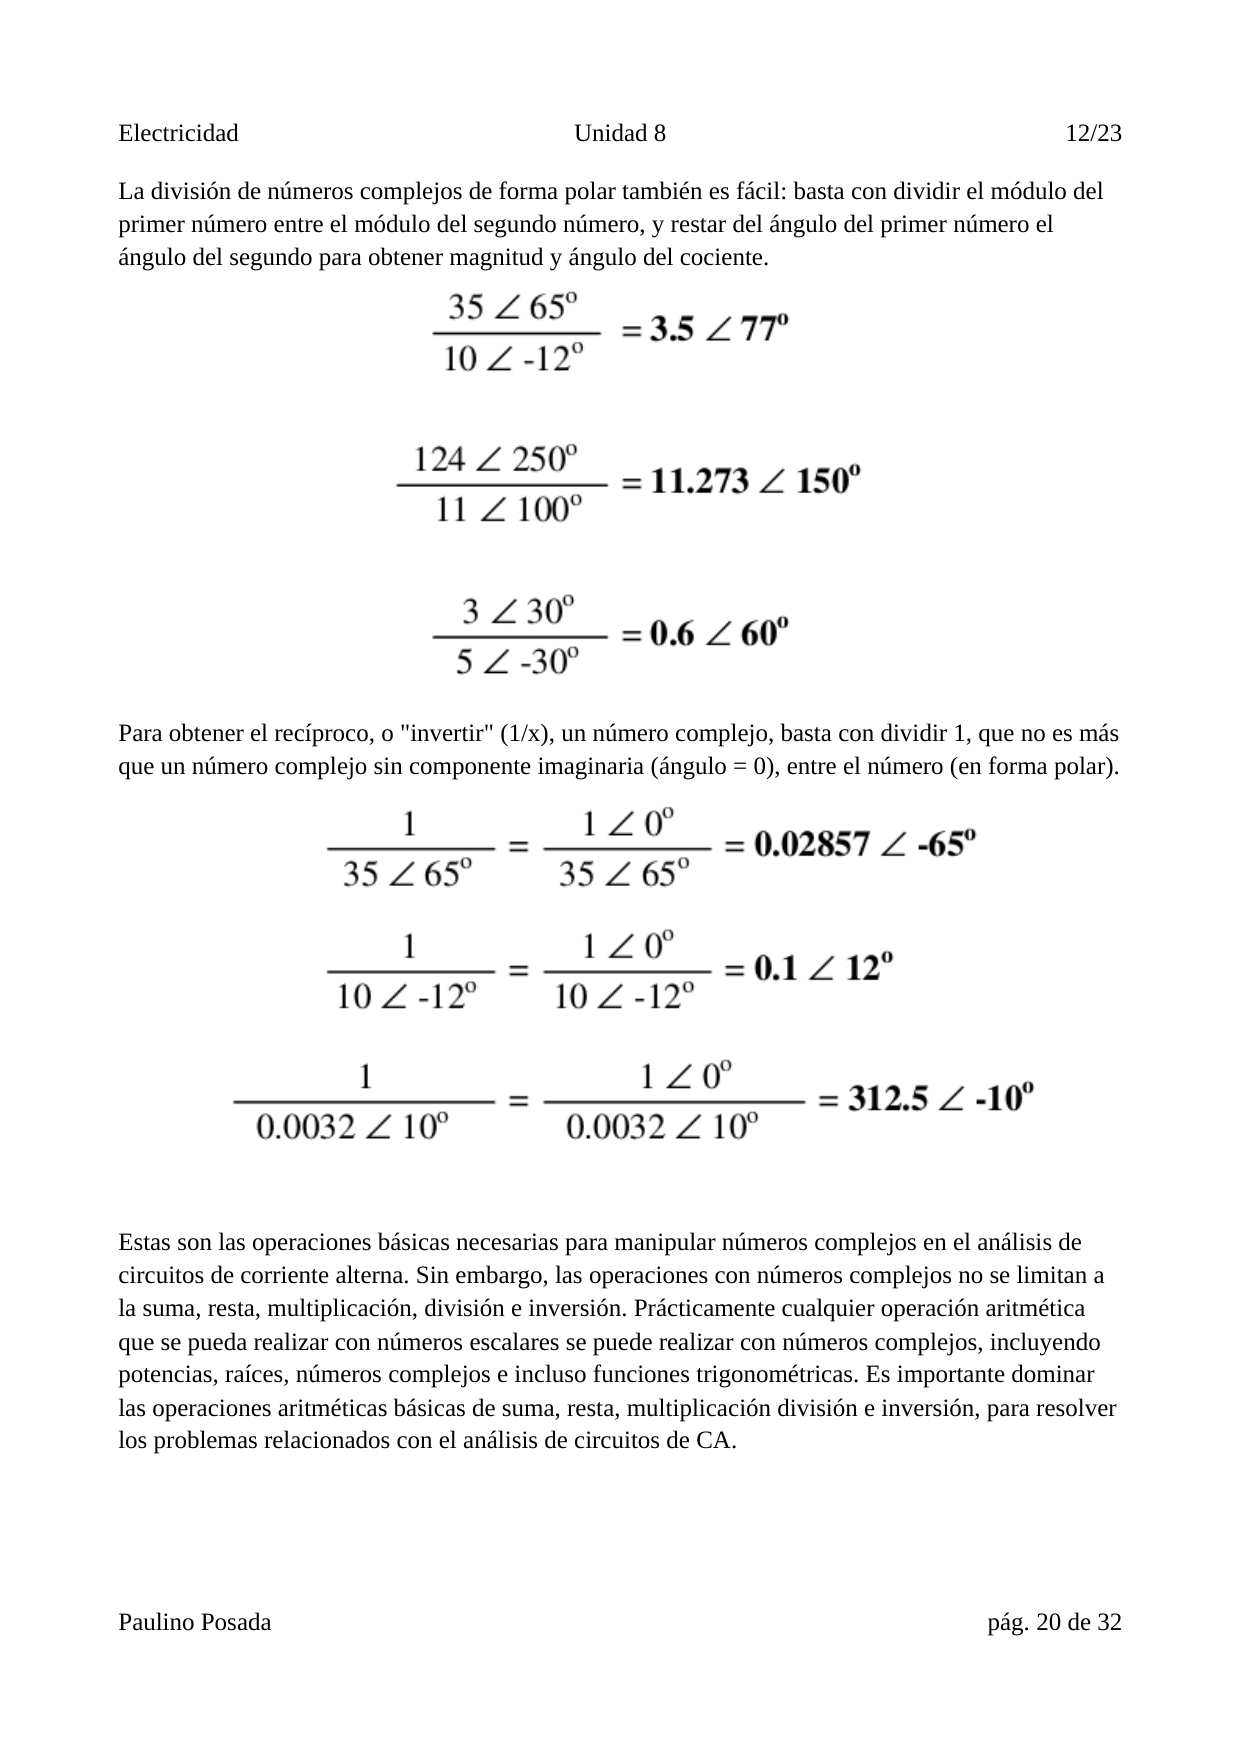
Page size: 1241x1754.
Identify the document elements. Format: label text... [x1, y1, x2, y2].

picture [177, 799, 1063, 1156]
text La división de números complejos de forma polar también es fácil: basta con dividir el módulo del primer número entre el módulo del segundo número, y restar del ángulo del primer número el ángulo del segundo para obtener magnitud y ángulo del cociente. [118, 176, 1122, 271]
picture [370, 290, 870, 694]
text Estas son las operaciones básicas necesarias para manipular números complejos en el análisis de circuitos de corriente alterna. Sin embargo, las operaciones con números complejos no se limitan a la suma, resta, multiplicación, división e inversión. Prácticamente cualquier operación aritmética que se pueda realizar con números escalares se puede realizar con números complejos, incluyendo potencias, raíces, números complejos e incluso funciones trigonométricas. Es importante dominar las operaciones aritméticas básicas de suma, resta, multiplicación división e inversión, para resolver los problemas relacionados con el análisis de circuitos de CA. [118, 1227, 1122, 1454]
text Para obtener el recíproco, o "invertir" (1/x), un número complejo, basta con dividir 1, que no es más que un número complejo sin componente imaginaria (ángulo = 0), entre el número (en forma polar). [118, 718, 1122, 780]
